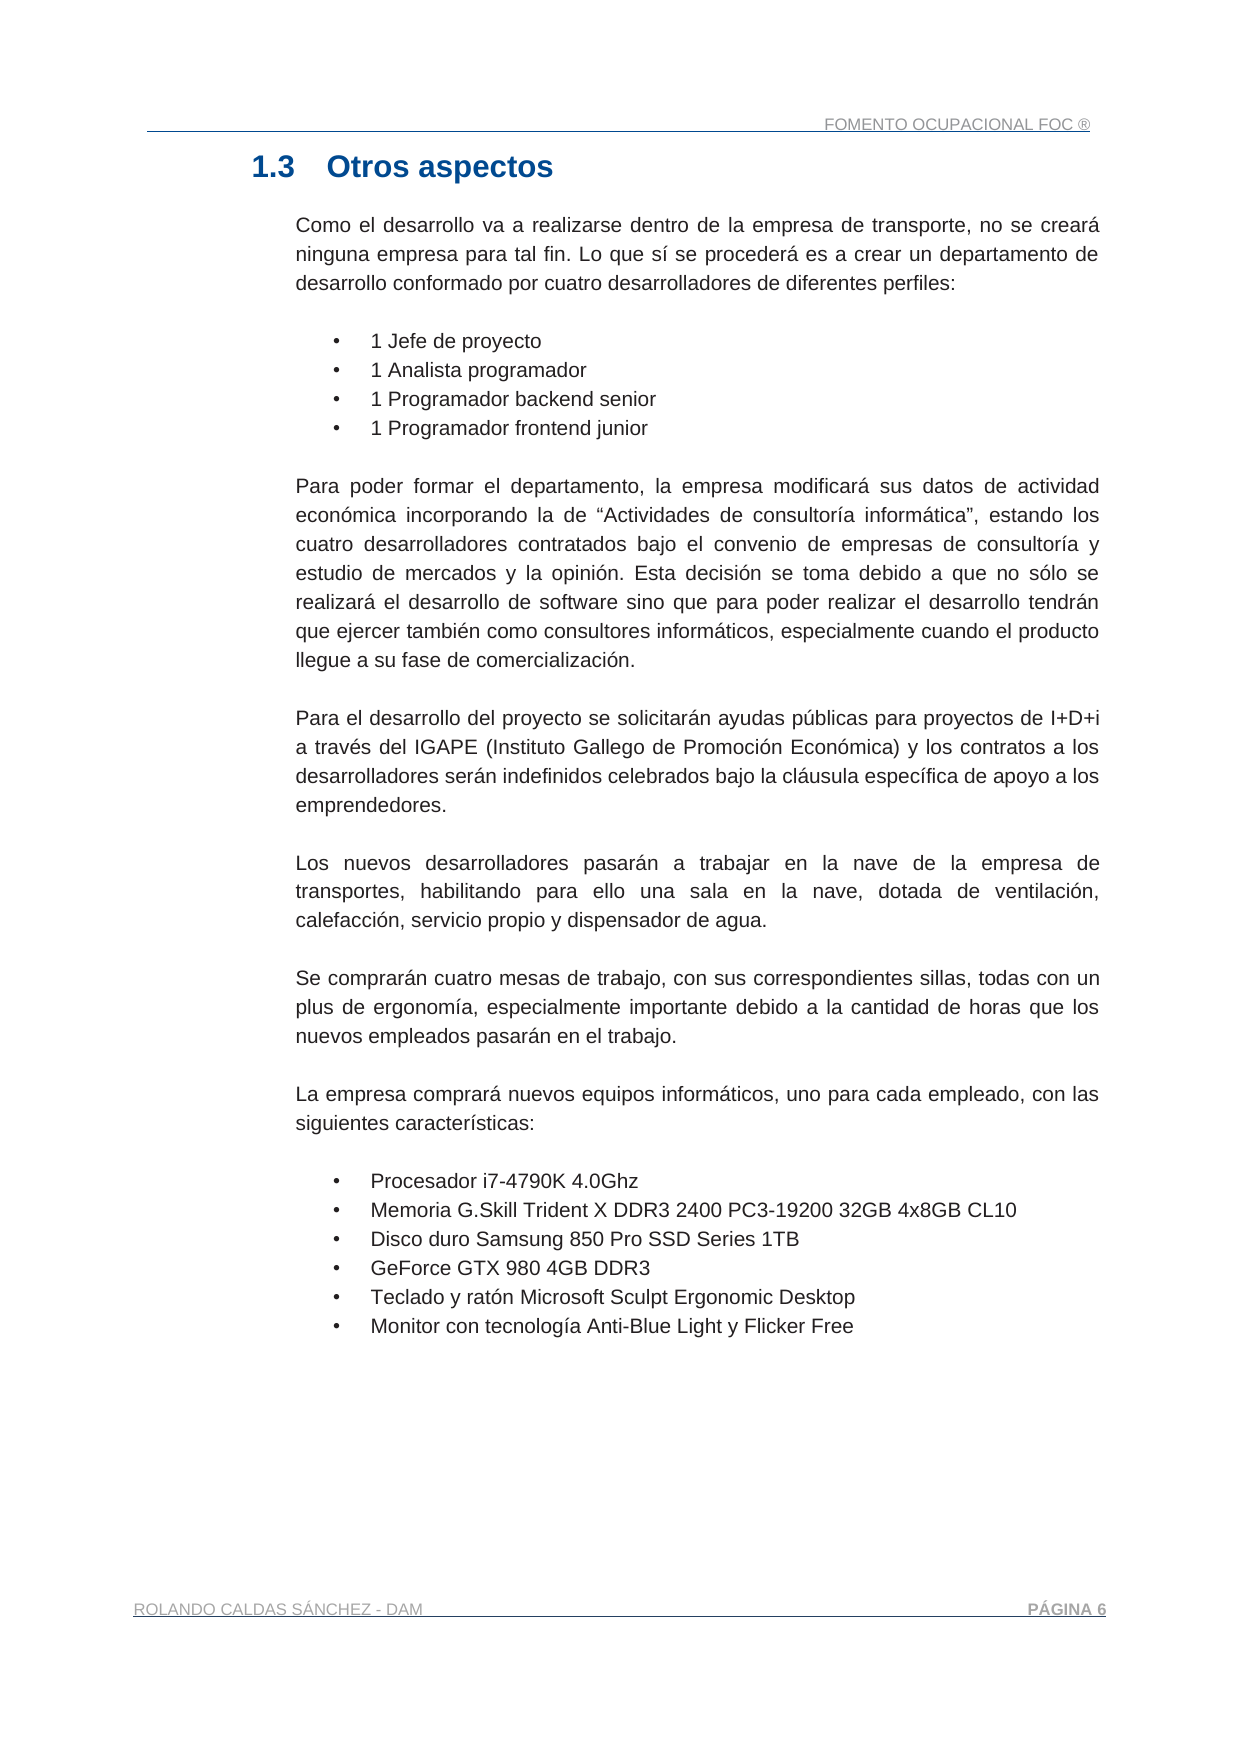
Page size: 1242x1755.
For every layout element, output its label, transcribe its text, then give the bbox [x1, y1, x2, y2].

list Teclado y ratón Microsoft Sculpt Ergonomic Desktop [333, 1285, 1106, 1309]
list 1 Jefe de proyecto [333, 329, 1106, 353]
list 1 Programador backend senior [333, 387, 1106, 411]
list Monitor con tecnología Anti-Blue Light y Flicker Free [333, 1314, 1106, 1338]
list 1 Programador frontend junior [333, 416, 1106, 440]
list 1 Analista programador [333, 358, 1106, 382]
text Como el desarrollo va a realizarse dentro de la empresa de transporte, no se creará ninguna empresa para tal fin. Lo que sí se procederá es a crear un departamento de desarrollo conformado por cuatro desarrolladores de diferentes perfiles: [295, 213, 1101, 295]
text Para el desarrollo del proyecto se solicitarán ayudas públicas para proyectos de I+D+i a través del IGAPE (Instituto Gallego de Promoción Económica) y los contratos a los desarrolladores serán indefinidos celebrados bajo la cláusula específica de apoyo a los emprendedores. [295, 706, 1101, 816]
text La empresa comprará nuevos equipos informáticos, uno para cada empleado, con las siguientes características: [295, 1082, 1101, 1135]
list Otros aspectos [251, 149, 1106, 184]
list Procesador i7-4790K 4.0Ghz [333, 1169, 1106, 1193]
text Los nuevos desarrolladores pasarán a trabajar en la nave de la empresa de transportes, habilitando para ello una sala en la nave, dotada de ventilación, calefacción, servicio propio y dispensador de agua. [295, 850, 1101, 932]
list GeForce GTX 980 4GB DDR3 [333, 1256, 1106, 1280]
text Para poder formar el departamento, la empresa modificará sus datos de actividad económica incorporando la de “Actividades de consultoría informática”, estando los cuatro desarrolladores contratados bajo el convenio de empresas de consultoría y estudio de mercados y la opinión. Esta decisión se toma debido a que no sólo se realizará el desarrollo de software sino que para poder realizar el desarrollo tendrán que ejercer también como consultores informáticos, especialmente cuando el producto llegue a su fase de comercialización. [295, 474, 1101, 672]
text Se comprarán cuatro mesas de trabajo, con sus correspondientes sillas, todas con un plus de ergonomía, especialmente importante debido a la cantidad de horas que los nuevos empleados pasarán en el trabajo. [295, 966, 1101, 1048]
list Disco duro Samsung 850 Pro SSD Series 1TB [333, 1227, 1106, 1251]
list Memoria G.Skill Trident X DDR3 2400 PC3-19200 32GB 4x8GB CL10 [333, 1198, 1106, 1222]
